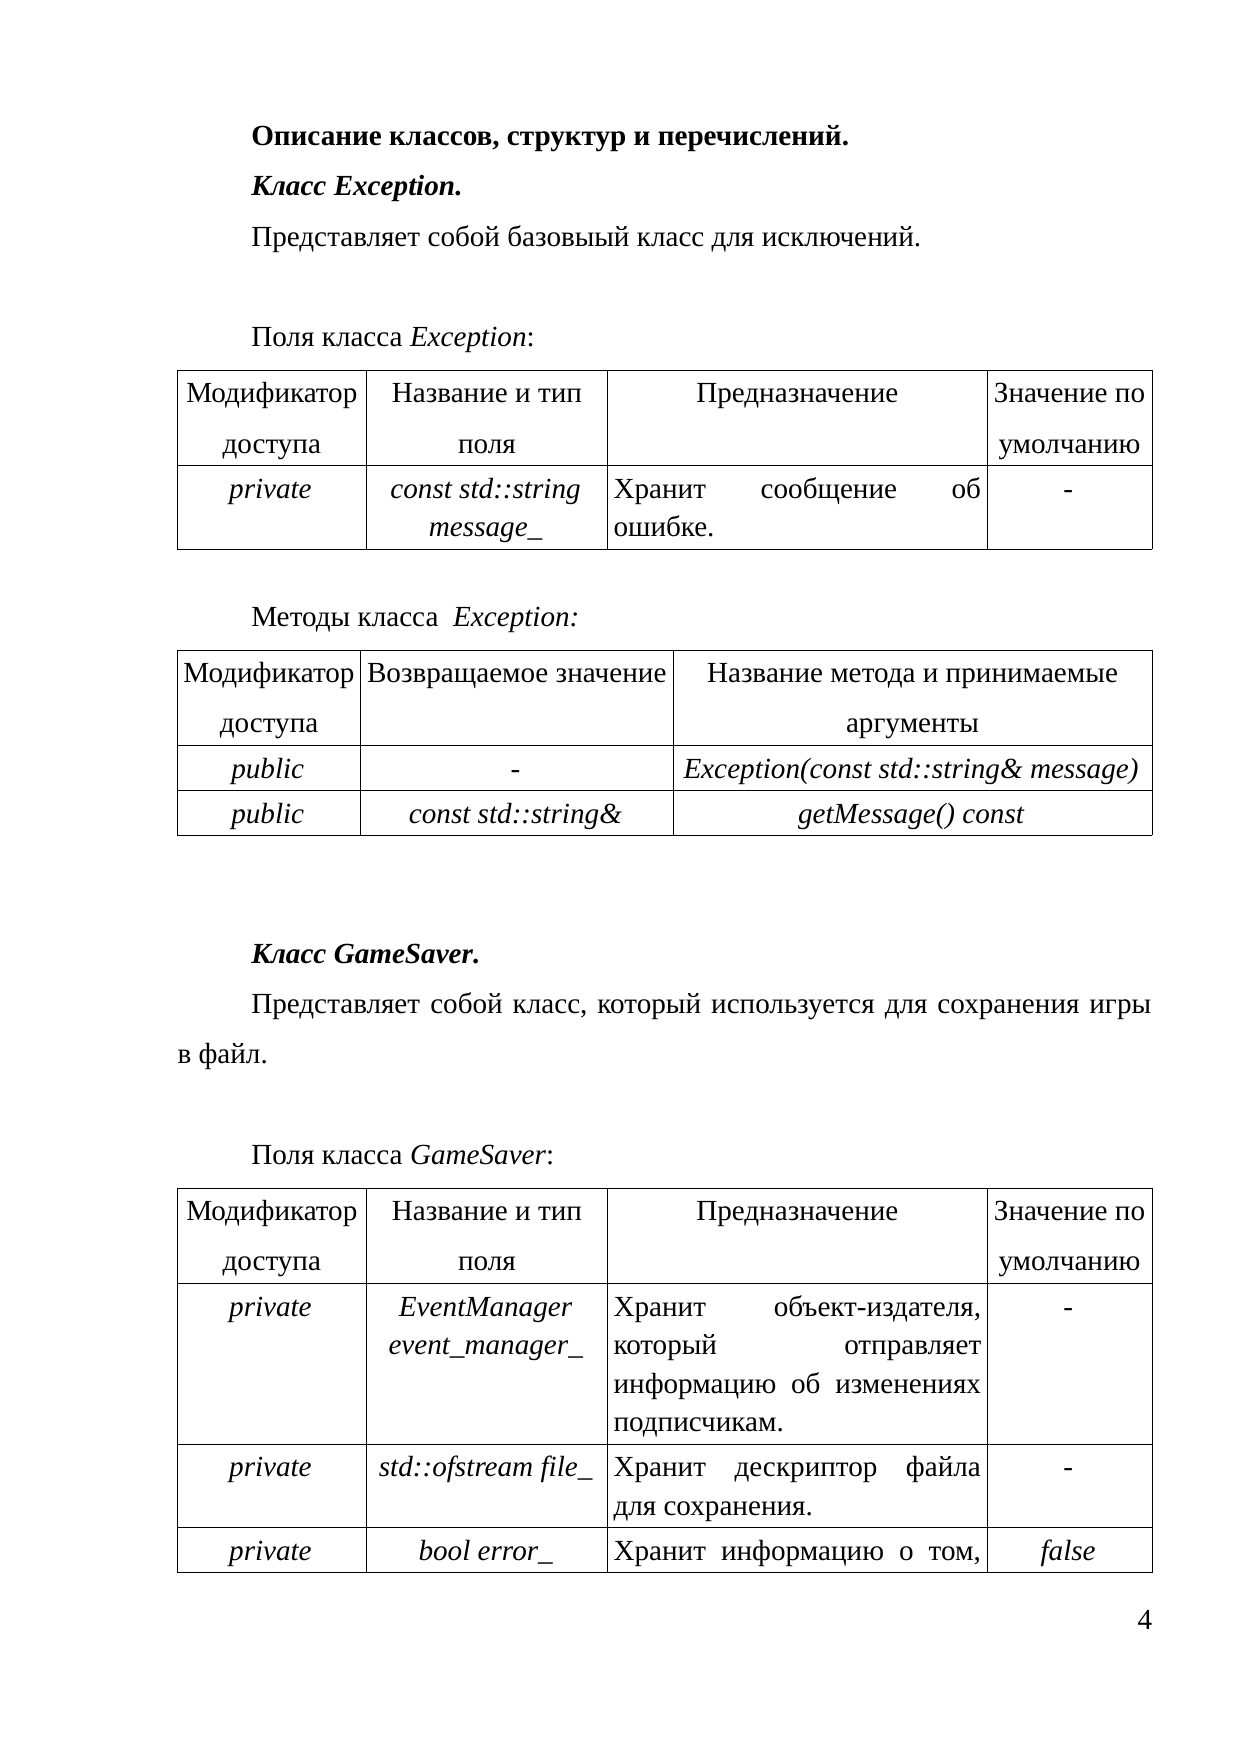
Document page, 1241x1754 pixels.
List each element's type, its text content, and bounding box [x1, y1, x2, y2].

text Поля класса Exception: [177, 319, 1152, 353]
table_cell private [178, 1528, 366, 1572]
table_cell std::ofstream file_ [367, 1445, 607, 1527]
table_header Название и тип поля [367, 1189, 607, 1283]
text Представляет собой класс, который используется для сохранения игры в файл. [177, 986, 1152, 1070]
table_cell Exception(const std::string& message) [674, 746, 1152, 790]
table_header Значение по умолчанию [988, 1189, 1152, 1283]
table_cell private [178, 1284, 366, 1443]
table_cell - [988, 1445, 1152, 1527]
subtitle Класс GameSaver. [177, 936, 1152, 969]
table_header Значение по умолчанию [988, 371, 1152, 465]
table_header Модификатор доступа [178, 1189, 366, 1283]
table_cell - [361, 746, 673, 790]
table_header Предназначение [608, 371, 987, 465]
table_cell public [178, 746, 360, 790]
subtitle Класс Exception. [177, 168, 1152, 202]
table_cell false [988, 1528, 1152, 1572]
table_cell - [988, 1284, 1152, 1443]
table_cell - [988, 466, 1152, 549]
subtitle Описание классов, структур и перечислений. [177, 118, 1152, 152]
table_cell bool error_ [367, 1528, 607, 1572]
table_cell public [178, 791, 360, 835]
table_header Возвращаемое значение [361, 651, 673, 745]
text Методы класса Exception: [177, 599, 1152, 633]
text Представляет собой базовыый класс для исключений. [177, 219, 1152, 252]
table_header Название и тип поля [367, 371, 607, 465]
table_header Модификатор доступа [178, 651, 360, 745]
table_cell getMessage() const [674, 791, 1152, 835]
table_cell const std::string& [361, 791, 673, 835]
table_header Модификатор доступа [178, 371, 366, 465]
table_cell Хранит информацию о том, [608, 1528, 987, 1572]
table_header Название метода и принимаемые аргументы [674, 651, 1152, 745]
table_cell private [178, 1445, 366, 1527]
table_cell Хранит дескриптор файла для сохранения. [608, 1445, 987, 1527]
text Поля класса GameSaver: [177, 1137, 1152, 1171]
table_cell private [178, 466, 366, 549]
table_cell const std::string message_ [367, 466, 607, 549]
table_cell Хранит сообщение об ошибке. [608, 466, 987, 549]
table_header Предназначение [608, 1189, 987, 1283]
table_cell EventManager event_manager_ [367, 1284, 607, 1443]
table_cell Хранит объект-издателя, который отправляет информацию об изменениях подписчикам. [608, 1284, 987, 1443]
